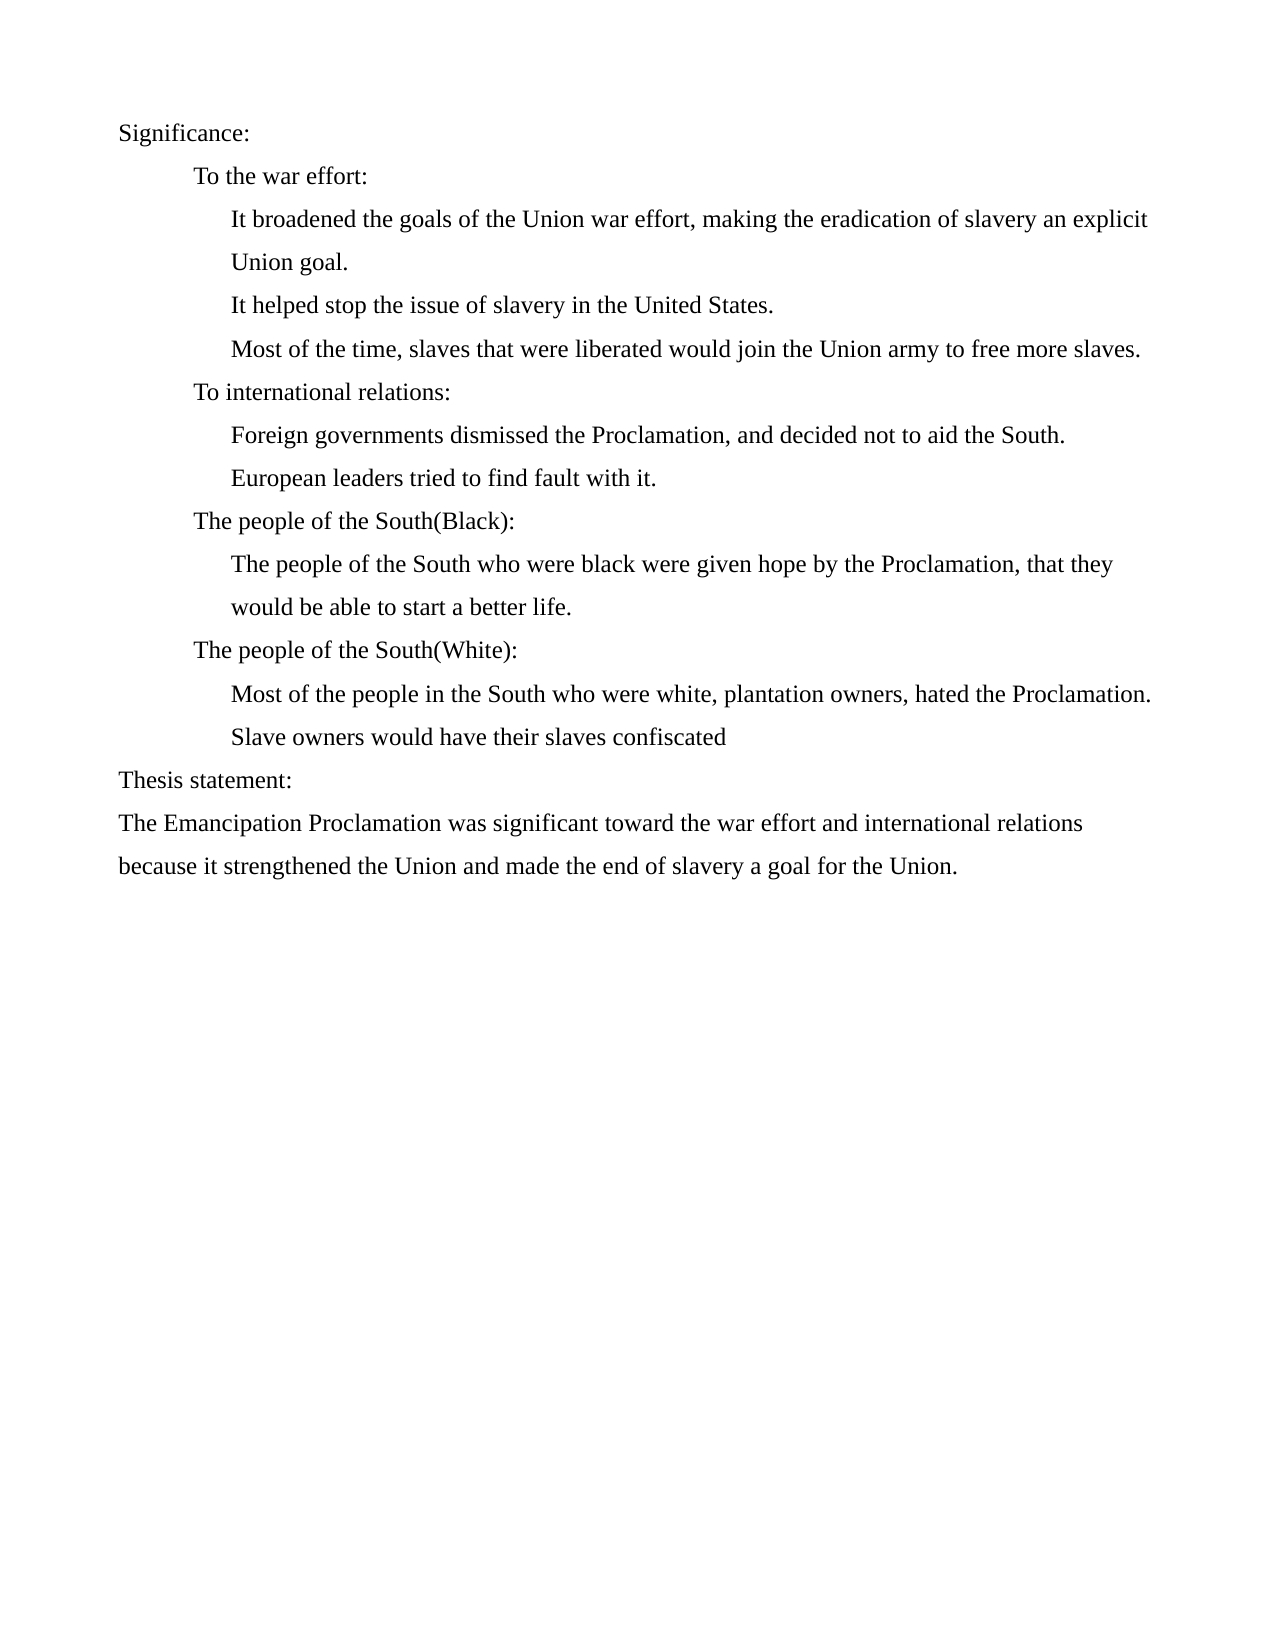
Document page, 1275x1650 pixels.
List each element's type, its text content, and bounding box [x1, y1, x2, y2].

list It broadened the goals of the Union war effort, making the eradication of slavery an explicit Union goal. [193, 204, 1157, 276]
list The people of the South(Black): [156, 506, 1157, 535]
list Most of the time, slaves that were liberated would join the Union army to free more slaves. [193, 334, 1157, 362]
list The people of the South(White): [156, 636, 1157, 664]
list European leaders tried to find fault with it. [193, 463, 1157, 492]
text Significance: [118, 118, 1157, 147]
list Foreign governments dismissed the Proclamation, and decided not to aid the South. [193, 420, 1157, 449]
list It helped stop the issue of slavery in the United States. [193, 291, 1157, 319]
list Most of the people in the South who were white, plantation owners, hated the Proclamation. [193, 679, 1157, 707]
list The people of the South who were black were given hope by the Proclamation, that they would be able to start a better life. [193, 549, 1157, 621]
text The Emancipation Proclamation was significant toward the war effort and international relations because it strengthened the Union and made the end of slavery a goal for the Union. [118, 808, 1157, 880]
list To international relations: [156, 377, 1157, 406]
list Slave owners would have their slaves confiscated [193, 722, 1157, 751]
list To the war effort: [156, 161, 1157, 190]
text Thesis statement: [118, 765, 1157, 794]
